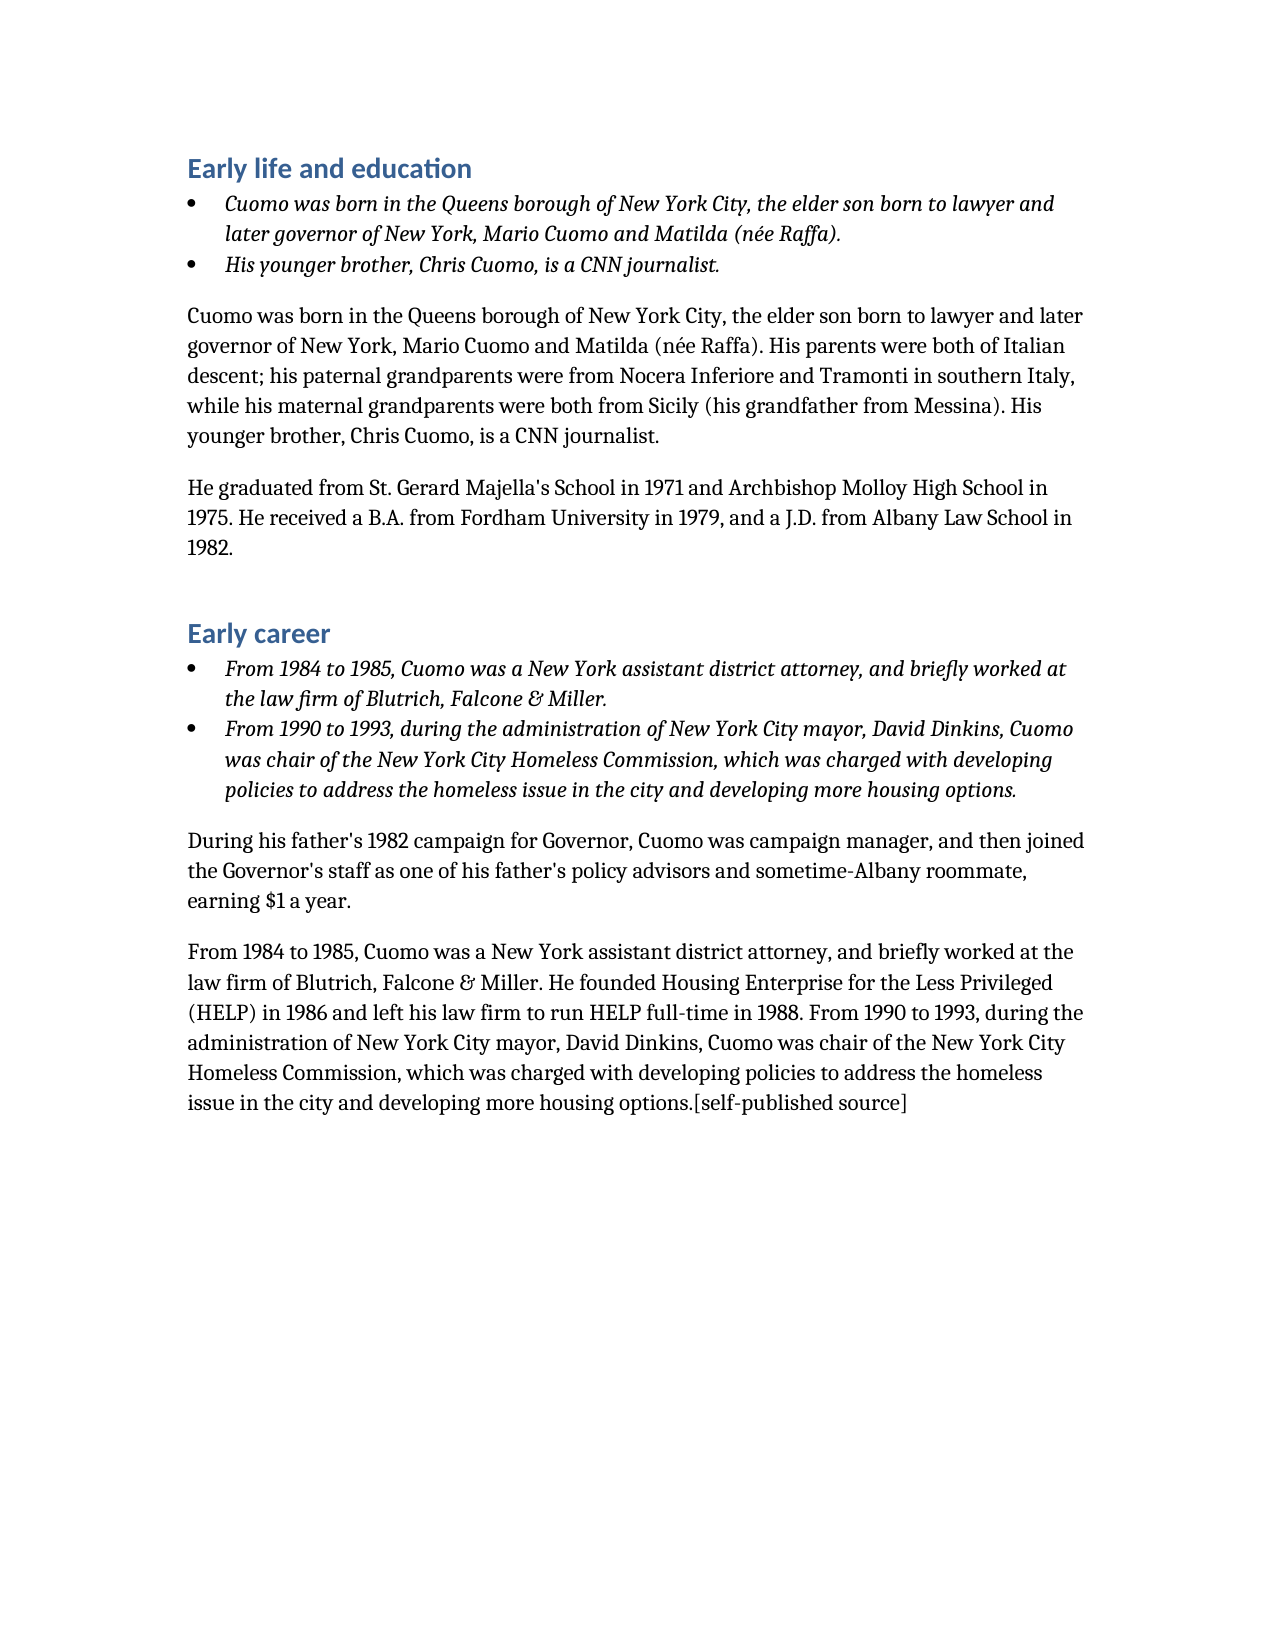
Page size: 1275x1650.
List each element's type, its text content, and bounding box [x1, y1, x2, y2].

list His younger brother, Chris Cuomo, is a CNN journalist. [187, 251, 1087, 278]
list Cuomo was born in the Queens borough of New York City, the elder son born to lawyer and later governor of New York, Mario Cuomo and Matilda (née Raffa). [187, 191, 1087, 247]
text During his father's 1982 campaign for Governor, Cuomo was campaign manager, and then joined the Governor's staff as one of his father's policy advisors and sometime-Albany roommate, earning $1 a year. [187, 828, 1087, 914]
list From 1984 to 1985, Cuomo was a New York assistant district attorney, and briefly worked at the law firm of Blutrich, Falcone & Miller. [187, 656, 1087, 712]
subtitle Early career [187, 615, 1087, 651]
text Cuomo was born in the Queens borough of New York City, the elder son born to lawyer and later governor of New York, Mario Cuomo and Matilda (née Raffa). His parents were both of Italian descent; his paternal grandparents were from Nocera Inferiore and Tramonti in southern Italy, while his maternal grandparents were both from Sicily (his grandfather from Messina). His younger brother, Chris Cuomo, is a CNN journalist. [187, 302, 1087, 449]
text From 1984 to 1985, Cuomo was a New York assistant district attorney, and briefly worked at the law firm of Blutrich, Falcone & Miller. He founded Housing Enterprise for the Less Privileged (HELP) in 1986 and left his law firm to run HELP full-time in 1988. From 1990 to 1993, during the administration of New York City mayor, David Dinkins, Cuomo was chair of the New York City Homeless Commission, which was charged with developing policies to address the homeless issue in the city and developing more housing options.[self-published source] [187, 939, 1087, 1117]
text He graduated from St. Gerard Majella's School in 1971 and Archbishop Molloy High School in 1975. He received a B.A. from Fordham University in 1979, and a J.D. from Albany Law School in 1982. [187, 474, 1087, 561]
subtitle Early life and education [187, 150, 1087, 186]
list From 1990 to 1993, during the administration of New York City mayor, David Dinkins, Cuomo was chair of the New York City Homeless Commission, which was charged with developing policies to address the homeless issue in the city and developing more housing options. [187, 716, 1087, 803]
